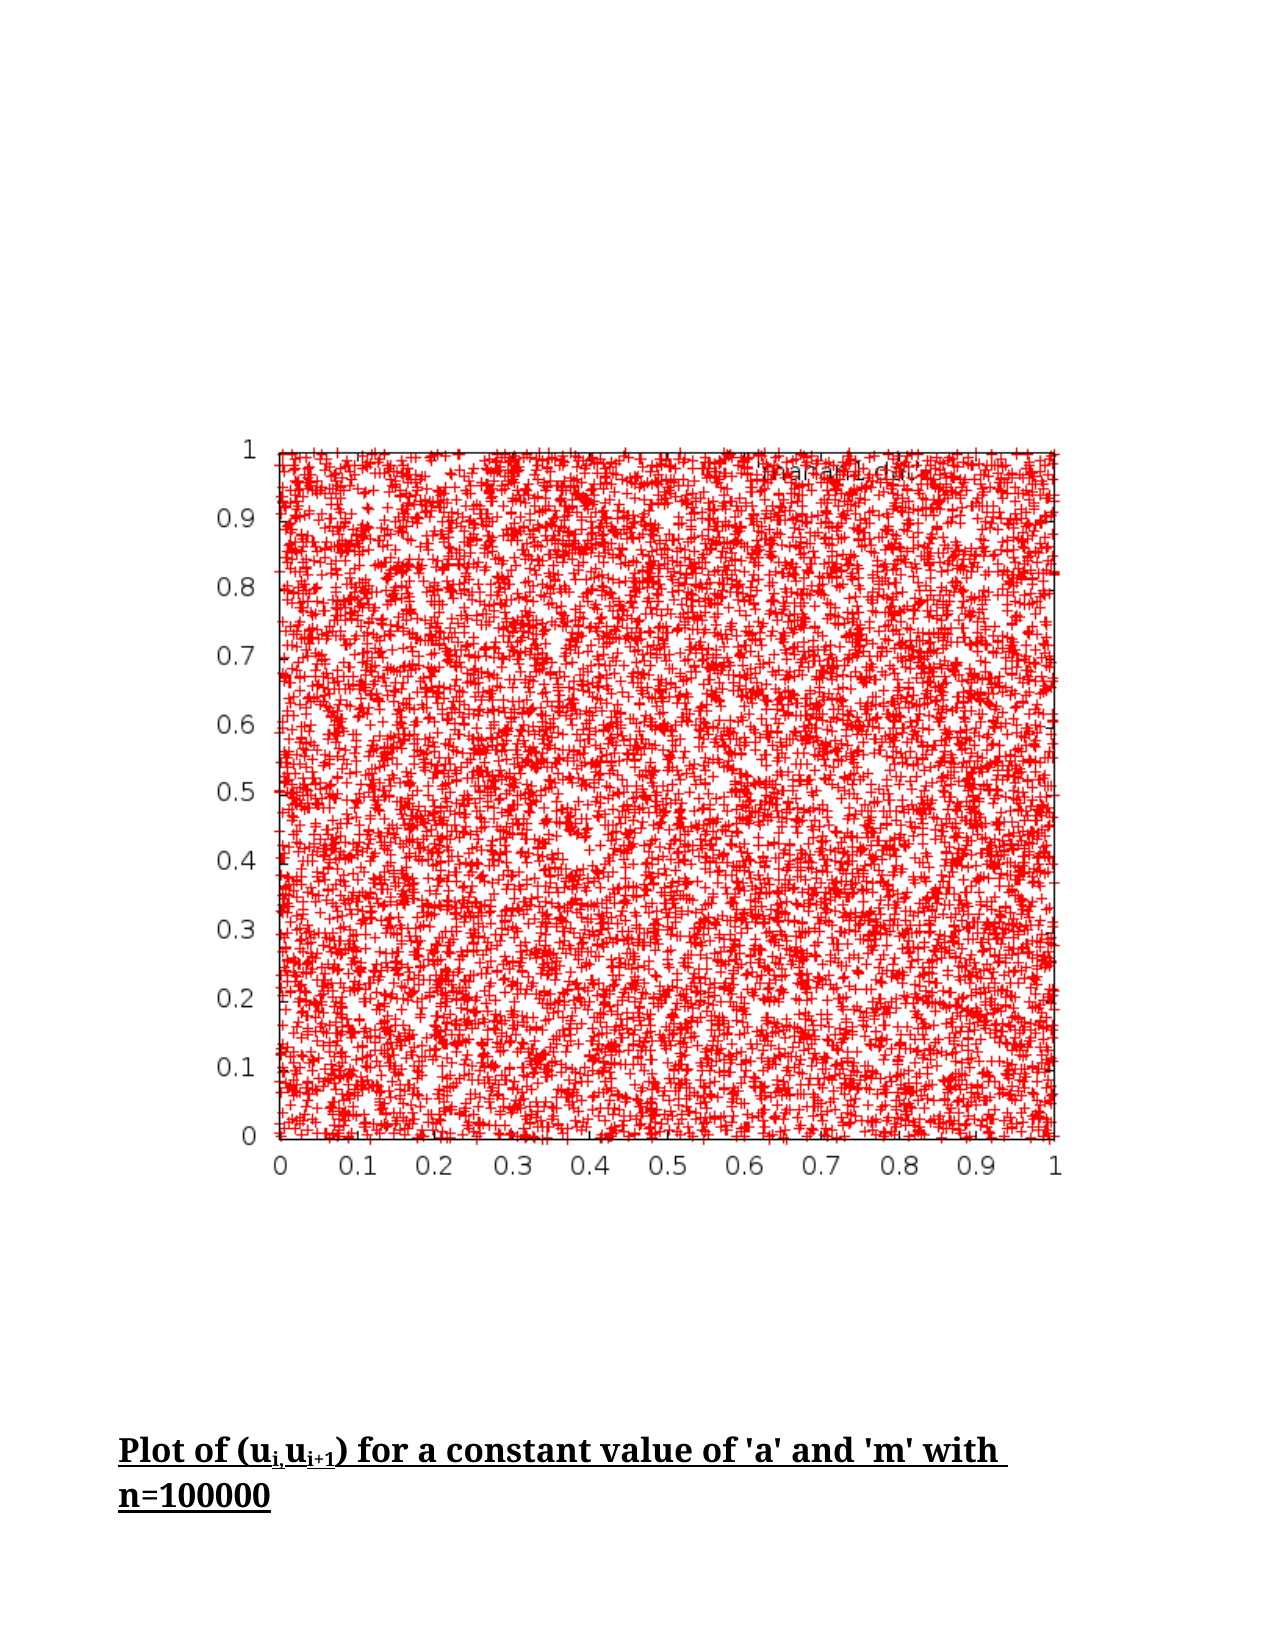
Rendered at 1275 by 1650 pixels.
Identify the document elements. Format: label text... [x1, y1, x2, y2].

picture [168, 418, 1107, 1200]
text Plot of (ui,ui+1) for a constant value of 'a' and 'm' with n=100000 [118, 1426, 1157, 1517]
